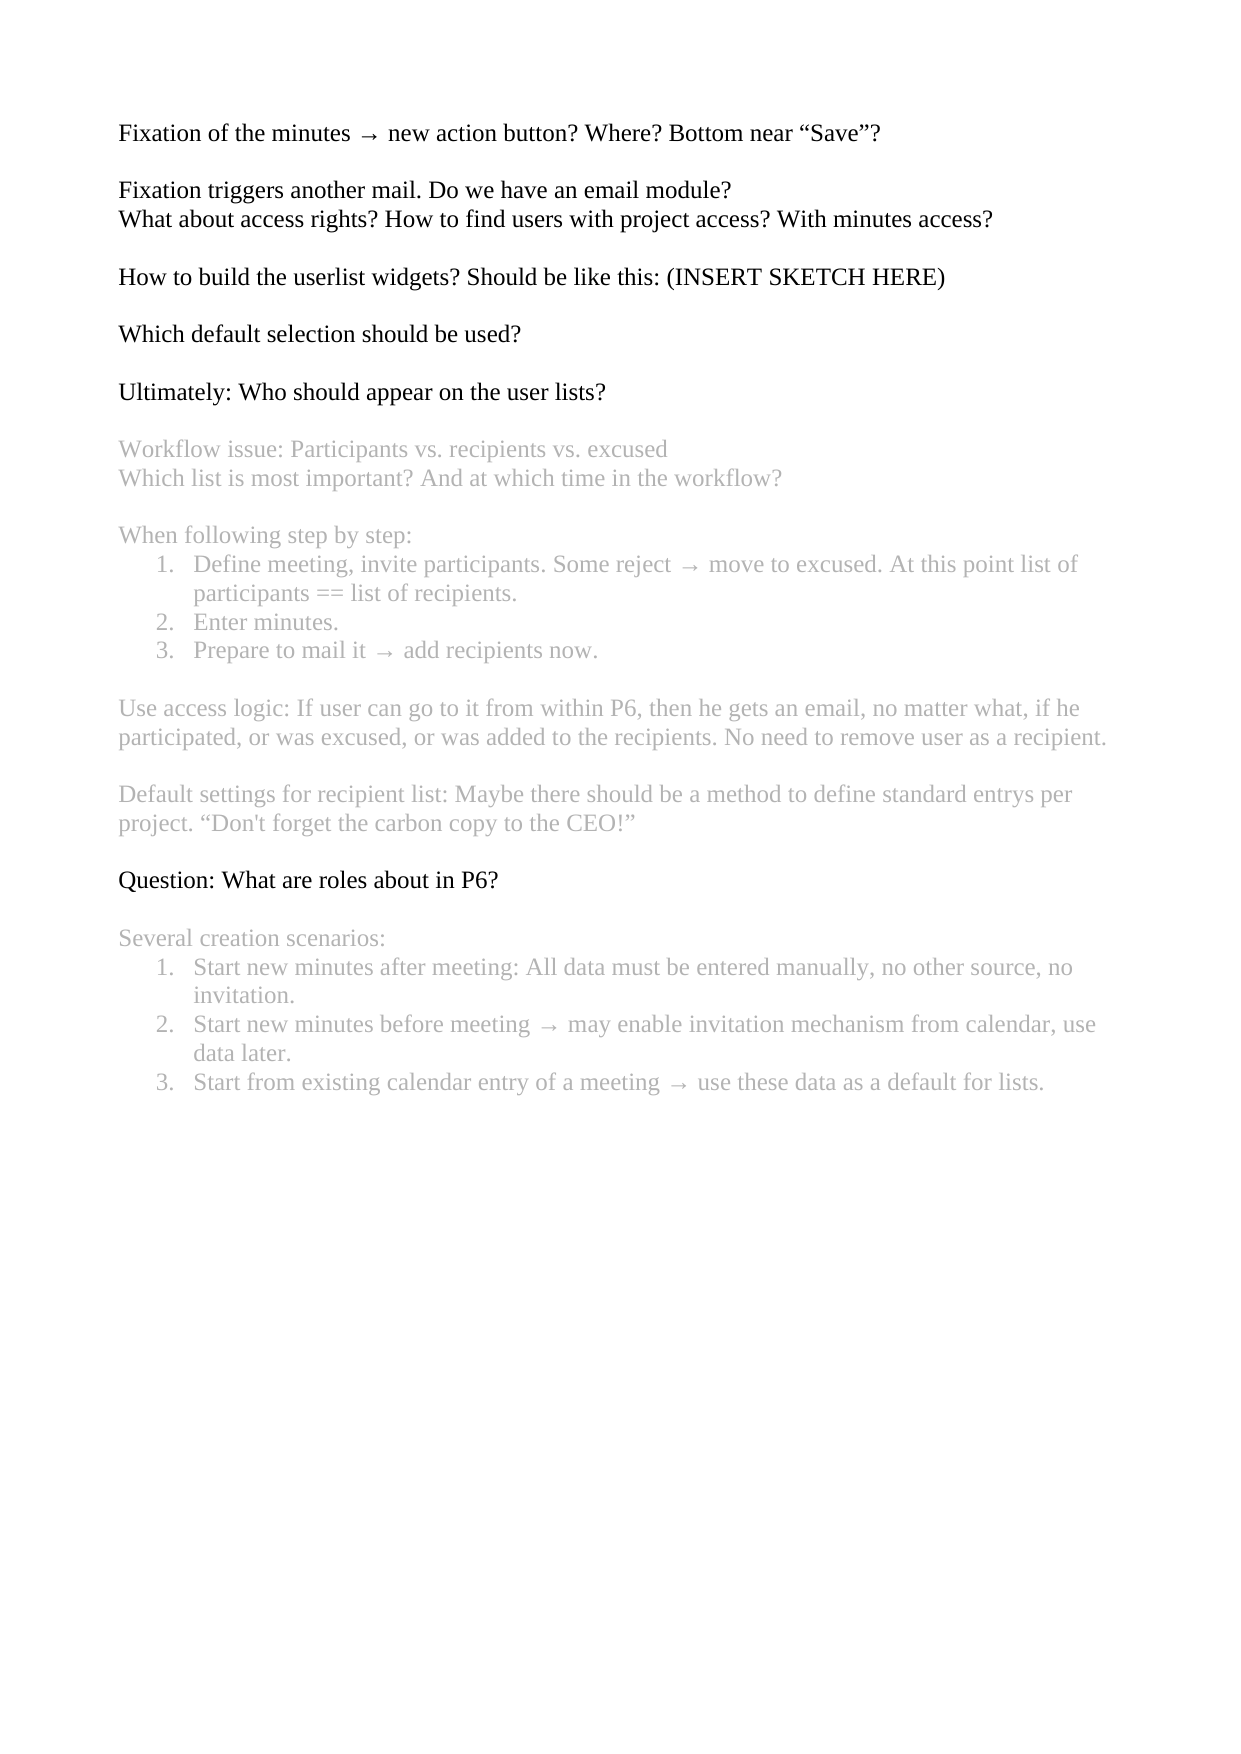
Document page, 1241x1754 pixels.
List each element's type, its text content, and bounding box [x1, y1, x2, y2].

text Workflow issue: Participants vs. recipients vs. excused [118, 434, 1122, 463]
list Enter minutes. [156, 607, 1122, 636]
list Start from existing calendar entry of a meeting → use these data as a default for lists. [156, 1067, 1122, 1096]
list Start new minutes after meeting: All data must be entered manually, no other source, no invitation. [156, 952, 1122, 1009]
text When following step by step: [118, 521, 1122, 549]
list Define meeting, invite participants. Some reject → move to excused. At this point list of participants == list of recipients. [156, 549, 1122, 607]
text Fixation of the minutes → new action button? Where? Bottom near “Save”? [118, 118, 1122, 147]
text Default settings for recipient list: Maybe there should be a method to define standard entrys per project. “Don't forget the carbon copy to the CEO!” [118, 779, 1122, 837]
text What about access rights? How to find users with project access? With minutes access? [118, 204, 1122, 233]
text Ultimately: Who should appear on the user lists? [118, 377, 1122, 406]
list Start new minutes before meeting → may enable invitation mechanism from calendar, use data later. [156, 1009, 1122, 1067]
text Fixation triggers another mail. Do we have an email module? [118, 176, 1122, 204]
text Question: What are roles about in P6? [118, 866, 1122, 894]
list Prepare to mail it → add recipients now. [156, 636, 1122, 664]
text Use access logic: If user can go to it from within P6, then he gets an email, no matter what, if he participated, or was excused, or was added to the recipients. No need to remove user as a recipient. [118, 693, 1122, 751]
text Which default selection should be used? [118, 319, 1122, 348]
text Which list is most important? And at which time in the workflow? [118, 463, 1122, 492]
text Several creation scenarios: [118, 923, 1122, 952]
text How to build the userlist widgets? Should be like this: (INSERT SKETCH HERE) [118, 262, 1122, 291]
